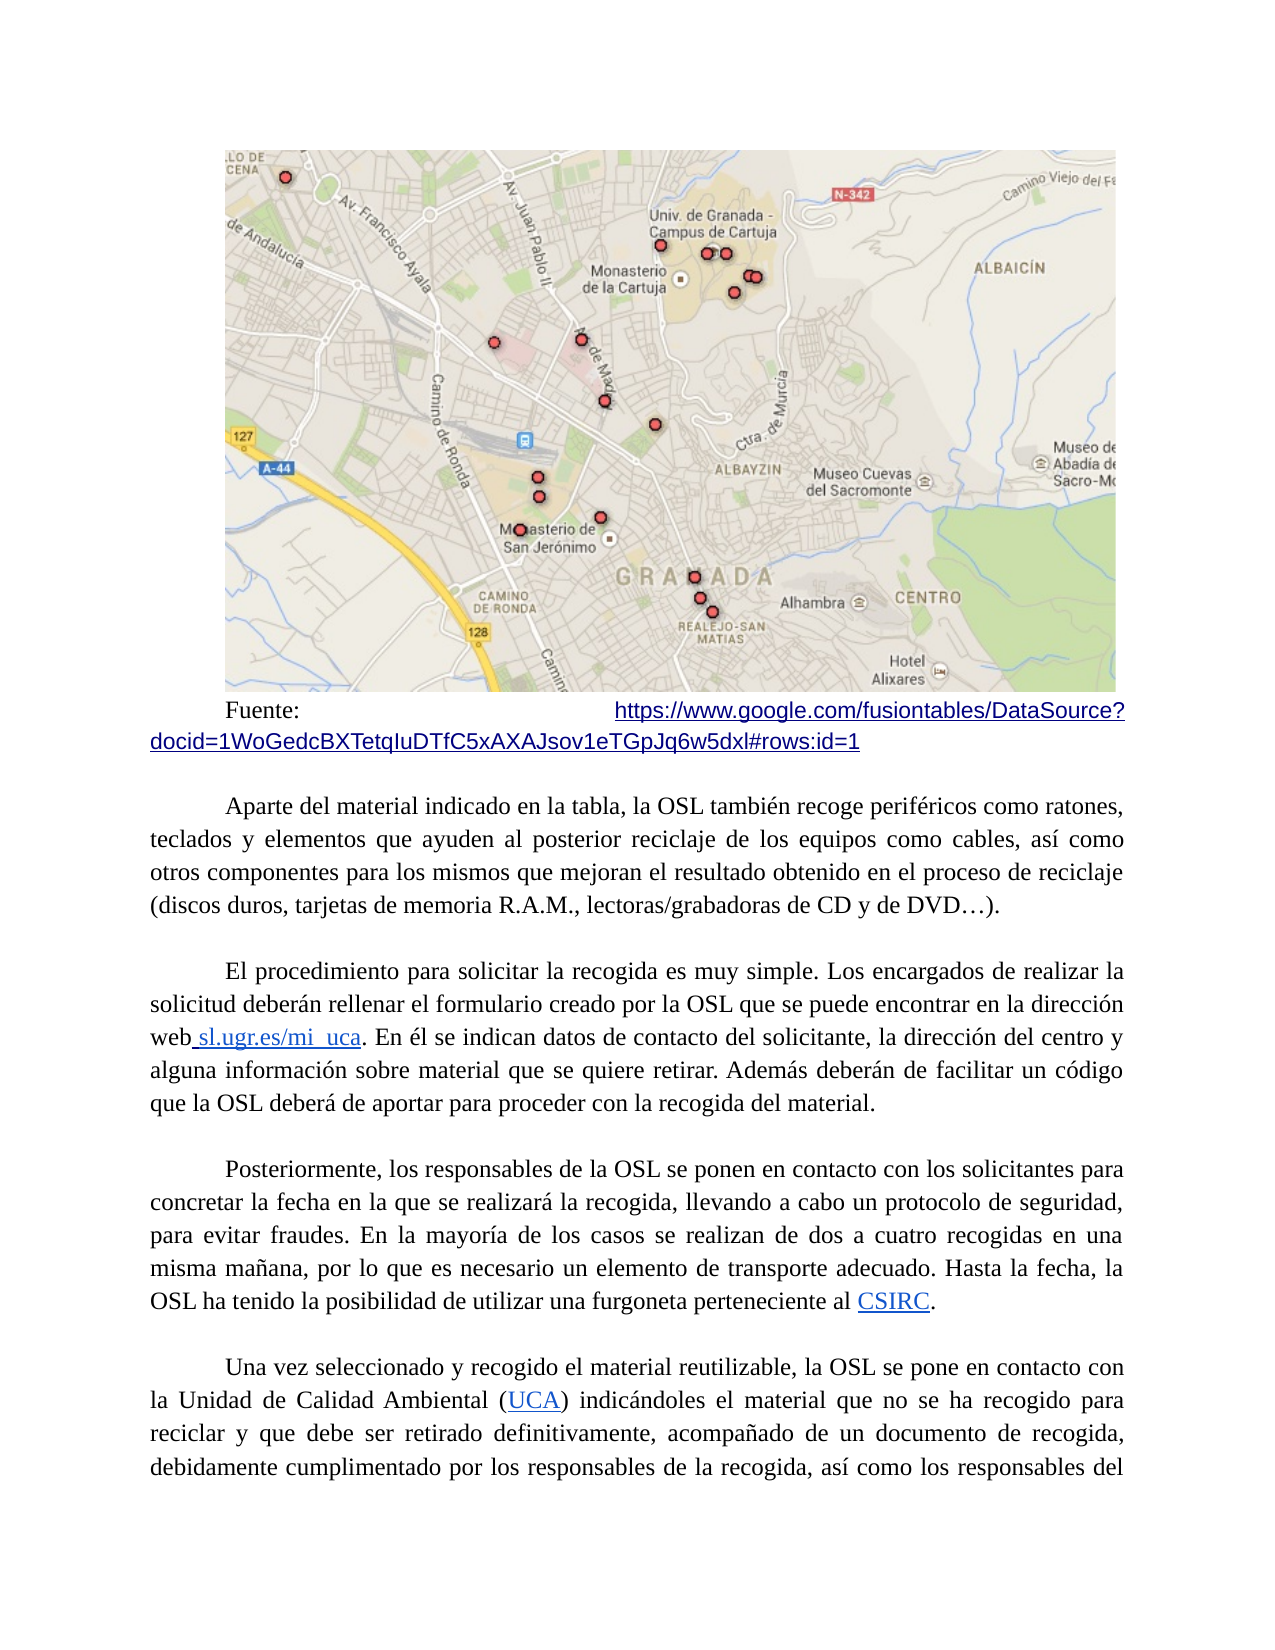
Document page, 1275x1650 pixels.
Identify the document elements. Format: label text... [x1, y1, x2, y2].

text Fuente: https://www.google.com/fusiontables/DataSource?docid=1WoGedcBXTetqIuDTfC5xAXAJsov1eTGpJq6w5dxl#rows:id=1 [150, 695, 1125, 754]
text El procedimiento para solicitar la recogida es muy simple. Los encargados de realizar la solicitud deberán rellenar el formulario creado por la OSL que se puede encontrar en la dirección web sl.ugr.es/mi_uca. En él se indican datos de contacto del solicitante, la dirección del centro y alguna información sobre material que se quiere retirar. Además deberán de facilitar un código que la OSL deberá de aportar para proceder con la recogida del material. [150, 956, 1125, 1117]
text Una vez seleccionado y recogido el material reutilizable, la OSL se pone en contacto con la Unidad de Calidad Ambiental (UCA) indicándoles el material que no se ha recogido para reciclar y que debe ser retirado definitivamente, acompañado de un documento de recogida, debidamente cumplimentado por los responsables de la recogida, así como los responsables del [150, 1352, 1125, 1480]
text Posteriormente, los responsables de la OSL se ponen en contacto con los solicitantes para concretar la fecha en la que se realizará la recogida, llevando a cabo un protocolo de seguridad, para evitar fraudes. En la mayoría de los casos se realizan de dos a cuatro recogidas en una misma mañana, por lo que es necesario un elemento de transporte adecuado. Hasta la fecha, la OSL ha tenido la posibilidad de utilizar una furgoneta perteneciente al CSIRC. [150, 1154, 1125, 1315]
picture [225, 150, 1116, 692]
text Aparte del material indicado en la tabla, la OSL también recoge periféricos como ratones, teclados y elementos que ayuden al posterior reciclaje de los equipos como cables, así como otros componentes para los mismos que mejoran el resultado obtenido en el proceso de reciclaje (discos duros, tarjetas de memoria R.A.M., lectoras/grabadoras de CD y de DVD…). [150, 791, 1125, 919]
